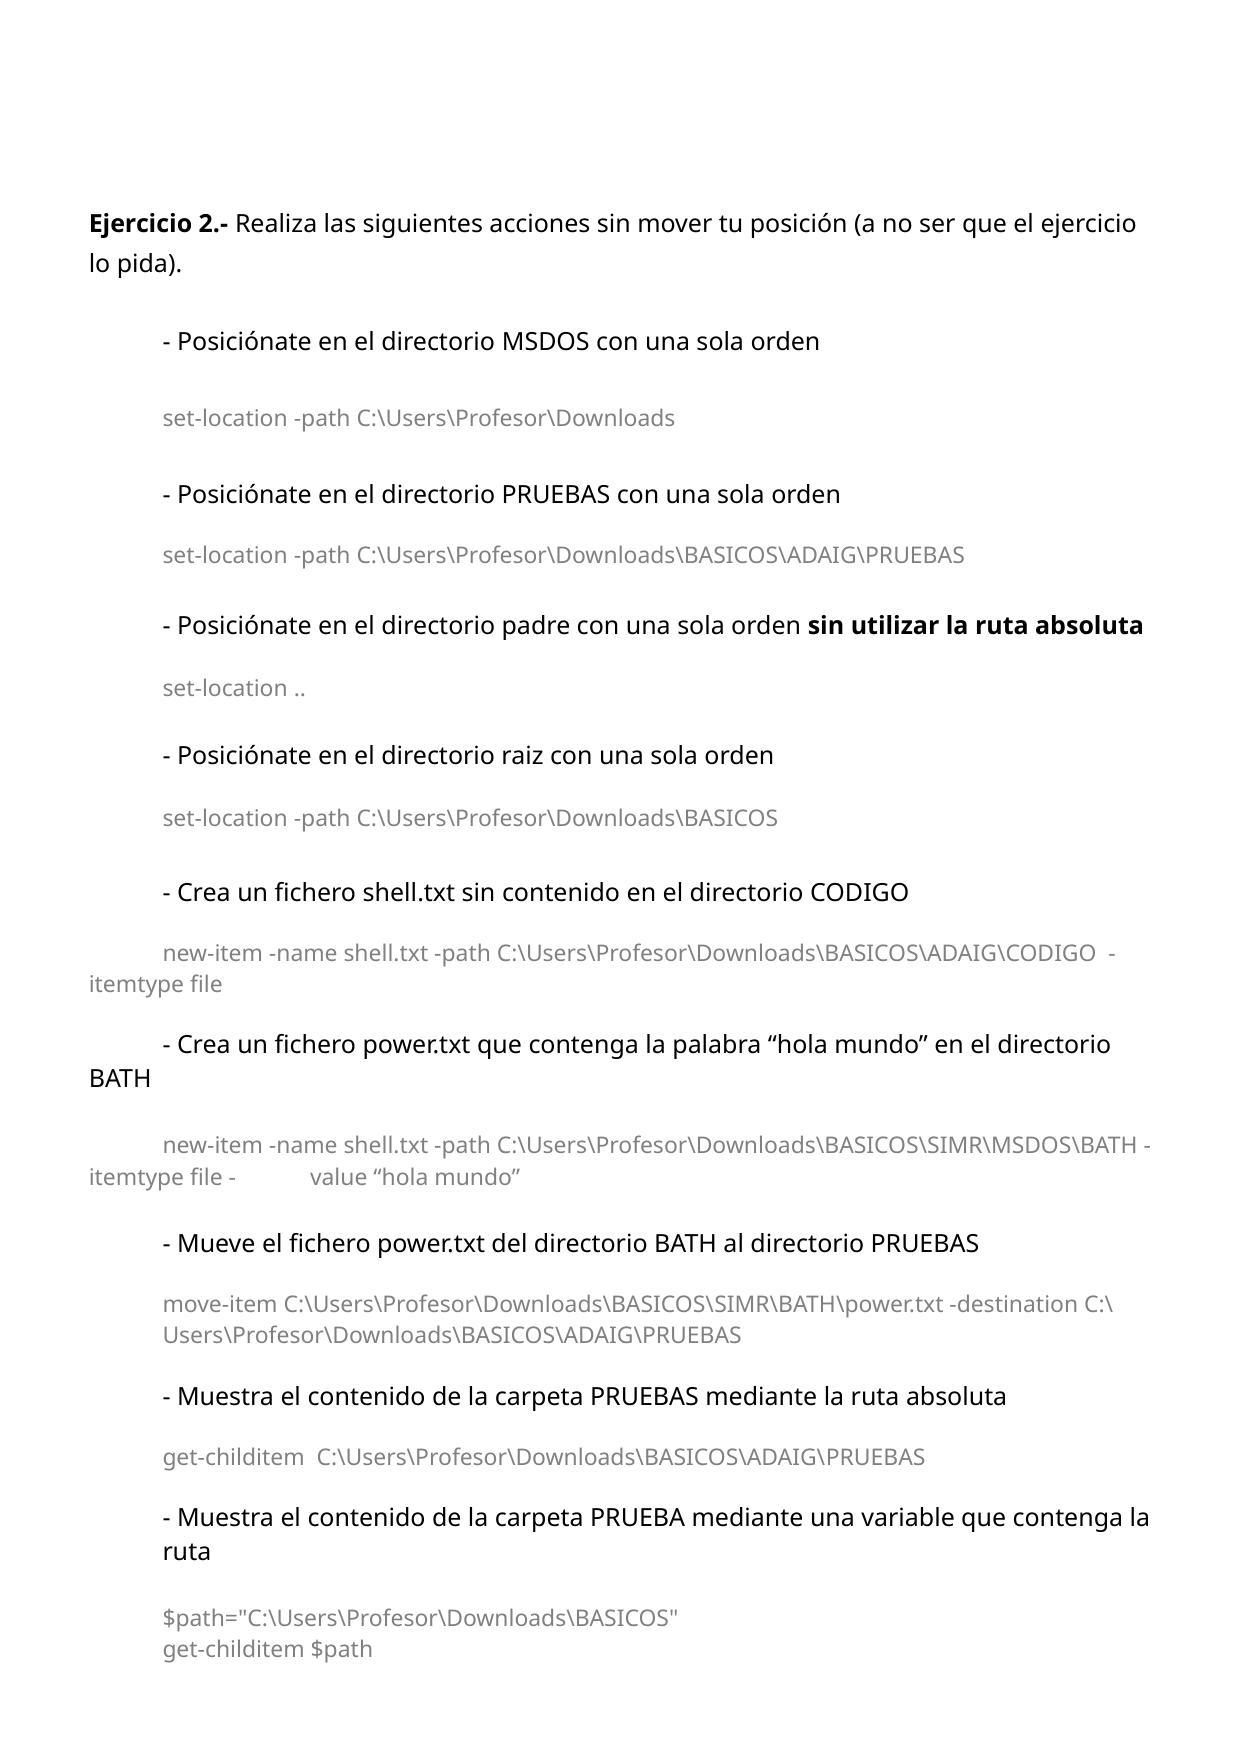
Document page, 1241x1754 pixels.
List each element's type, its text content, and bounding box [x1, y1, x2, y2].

text - Posiciónate en el directorio raiz con una sola orden [88, 737, 1152, 771]
text set-location -path C:\Users\Profesor\Downloads\BASICOS\ADAIG\PRUEBAS [88, 539, 1152, 570]
text set-location -path C:\Users\Profesor\Downloads\BASICOS [88, 799, 1152, 833]
text - Posiciónate en el directorio MSDOS con una sola orden [126, 323, 1152, 358]
text new-item -name shell.txt -path C:\Users\Profesor\Downloads\BASICOS\ADAIG\CODIGO -itemtype file [88, 937, 1152, 999]
text set-location .. [88, 670, 1152, 704]
text - Crea un fichero power.txt que contenga la palabra “hola mundo” en el directorio BATH [88, 1027, 1152, 1095]
text move-item C:\Users\Profesor\Downloads\BASICOS\SIMR\BATH\power.txt -destination C:\Users\Profesor\Downloads\BASICOS\ADAIG\PRUEBAS [162, 1288, 1152, 1350]
text - Crea un fichero shell.txt sin contenido en el directorio CODIGO [88, 874, 1152, 908]
text - Mueve el fichero power.txt del directorio BATH al directorio PRUEBAS [162, 1226, 1152, 1260]
text get-childitem C:\Users\Profesor\Downloads\BASICOS\ADAIG\PRUEBAS [162, 1441, 1152, 1472]
text get-childitem $path [162, 1633, 1152, 1664]
text set-location -path C:\Users\Profesor\Downloads [126, 402, 1152, 433]
text Ejercicio 2.- Realiza las siguientes acciones sin mover tu posición (a no ser que el ejercicio lo pida). [88, 206, 1152, 279]
text - Posiciónate en el directorio PRUEBAS con una sola orden [88, 477, 1152, 511]
text $path="C:\Users\Profesor\Downloads\BASICOS" [162, 1602, 1152, 1633]
text - Muestra el contenido de la carpeta PRUEBA mediante una variable que contenga la ruta [162, 1500, 1152, 1568]
text - Posiciónate en el directorio padre con una sola orden sin utilizar la ruta absoluta [88, 608, 1152, 642]
text - Muestra el contenido de la carpeta PRUEBAS mediante la ruta absoluta [162, 1378, 1152, 1412]
text new-item -name shell.txt -path C:\Users\Profesor\Downloads\BASICOS\SIMR\MSDOS\BATH -itemtype file - value “hola mundo” [88, 1129, 1152, 1192]
